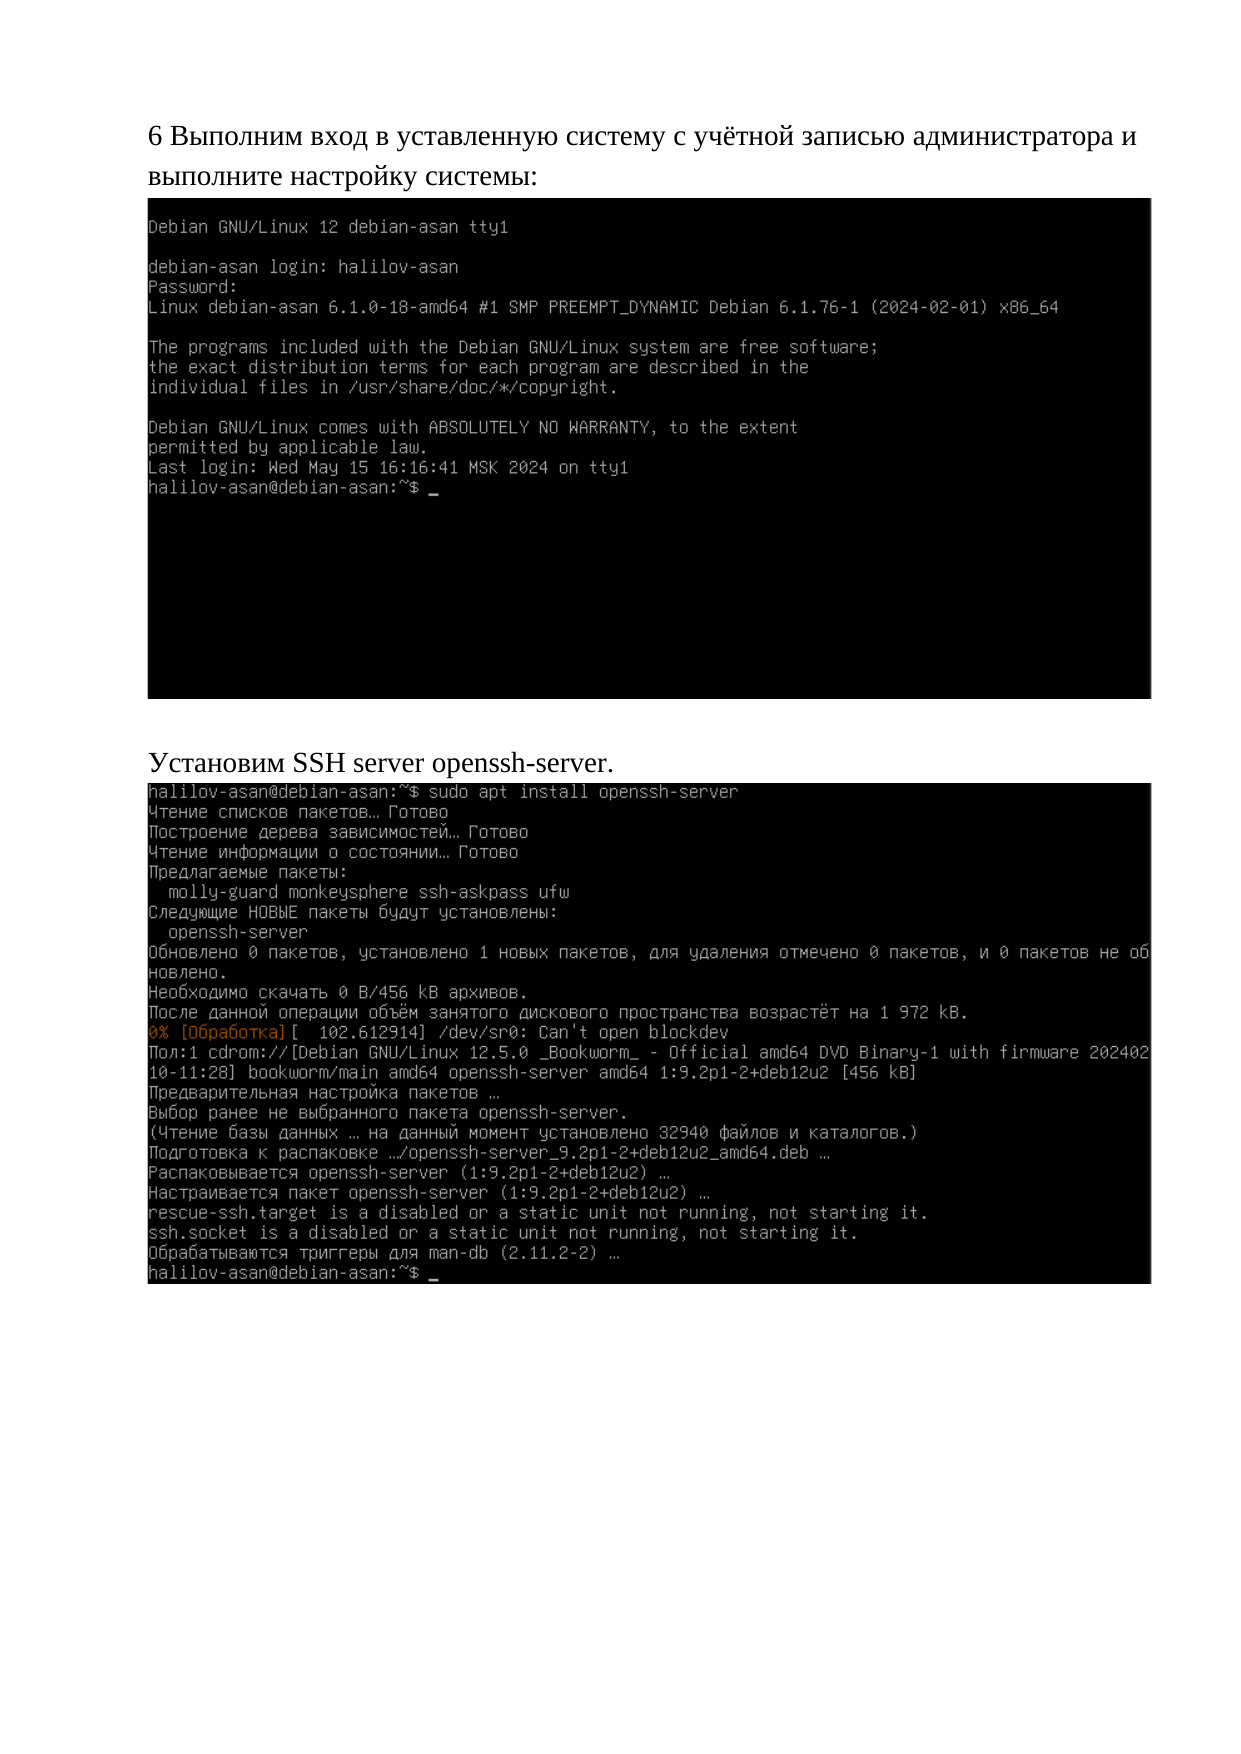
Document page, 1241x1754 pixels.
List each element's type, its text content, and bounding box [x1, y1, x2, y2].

text Установим SSH server openssh-server. [148, 745, 1152, 779]
picture [147, 198, 1152, 699]
picture [147, 783, 1152, 1284]
text 6 Выполним вход в уставленную систему с учётной записью администратора и выполните настройку системы: [148, 118, 1152, 192]
